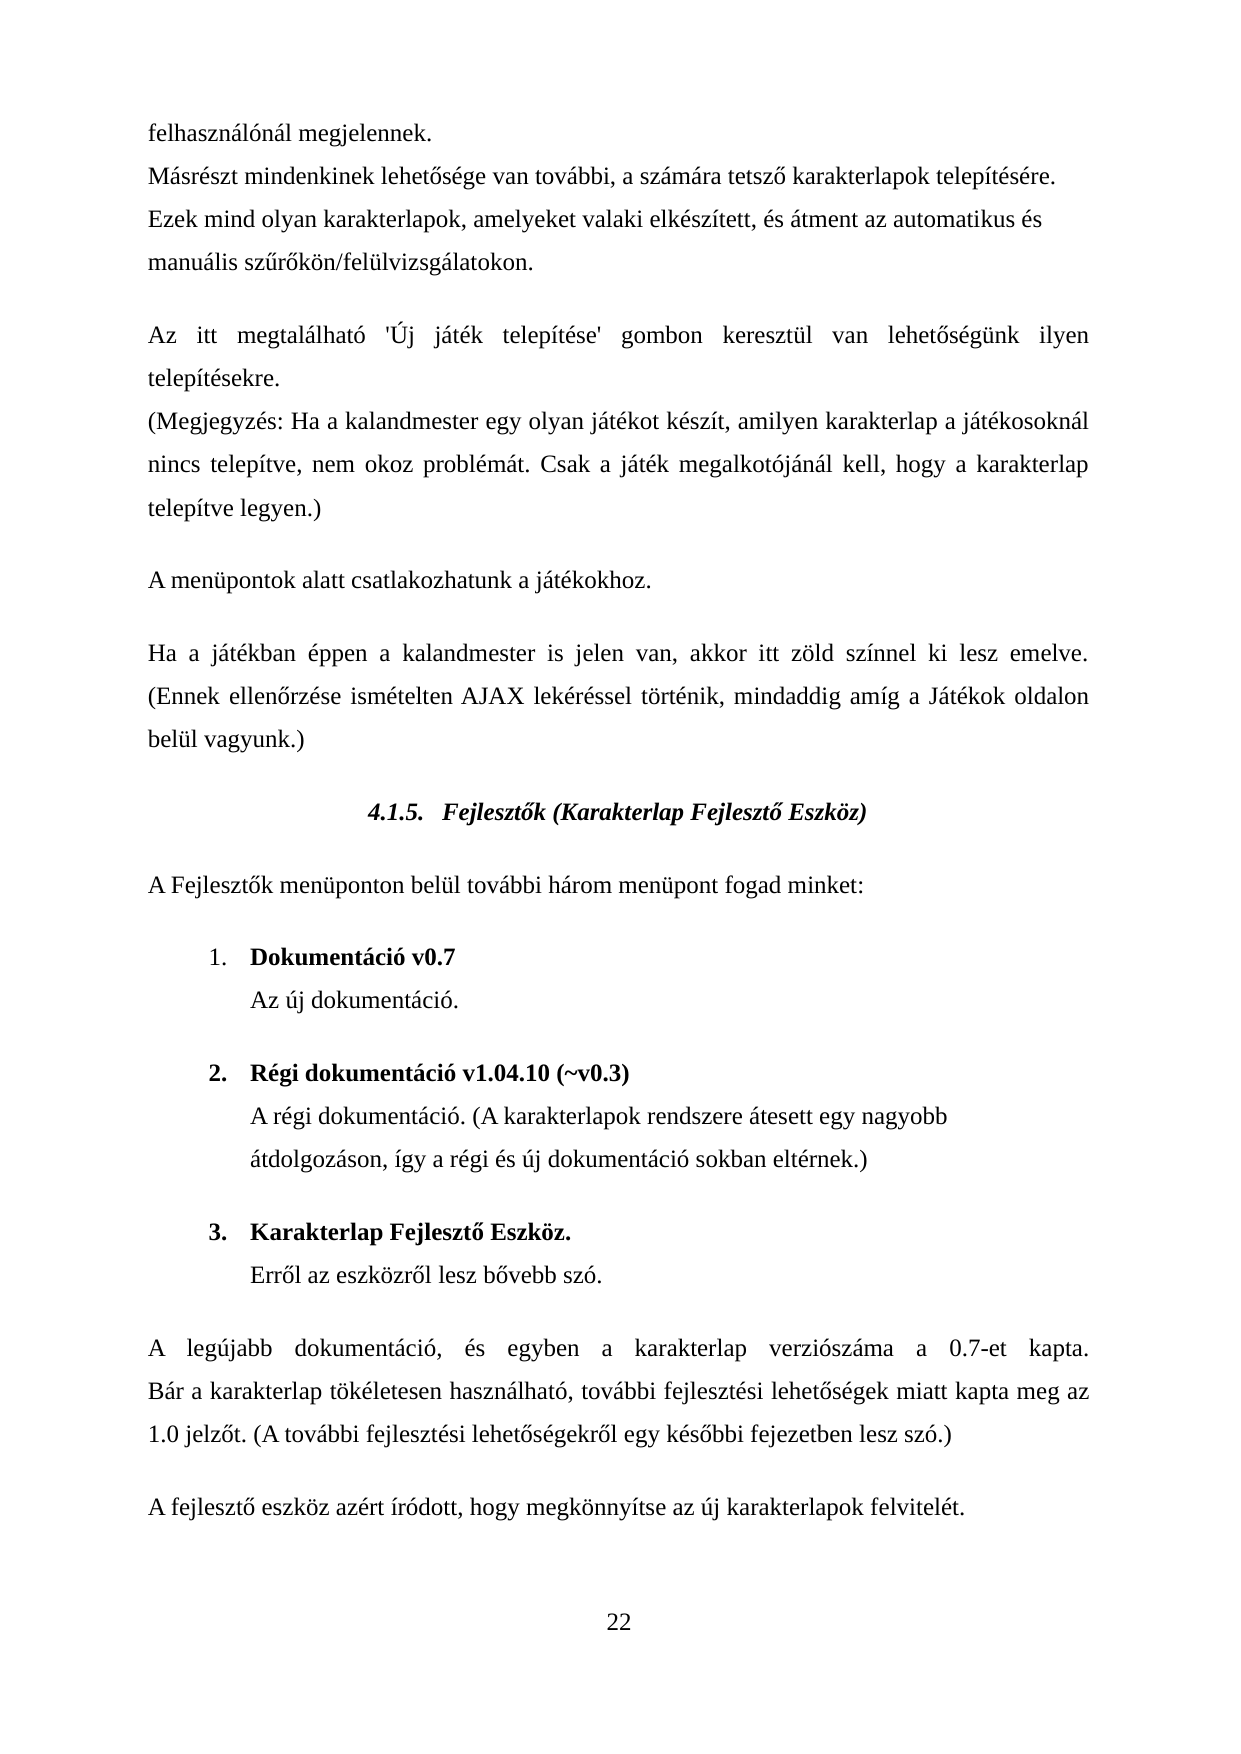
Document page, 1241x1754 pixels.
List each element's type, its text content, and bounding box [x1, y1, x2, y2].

title felhasználónál megjelennek. Másrészt mindenkinek lehetősége van további, a számára tetsző karakterlapok telepítésére. Ezek mind olyan karakterlapok, amelyeket valaki elkészített, és átment az automatikus és manuális szűrőkön/felülvizsgálatokon. [148, 118, 1090, 276]
title Ha a játékban éppen a kalandmester is jelen van, akkor itt zöld színnel ki lesz emelve. (Ennek ellenőrzése ismételten AJAX lekéréssel történik, mindaddig amíg a Játékok oldalon belül vagyunk.) [148, 638, 1090, 753]
title A legújabb dokumentáció, és egyben a karakterlap verziószáma a 0.7-et kapta. Bár a karakterlap tökéletesen használható, további fejlesztési lehetőségek miatt kapta meg az 1.0 jelzőt. (A további fejlesztési lehetőségekről egy későbbi fejezetben lesz szó.) [148, 1333, 1090, 1448]
title A Fejlesztők menüponton belül további három menüpont fogad minket: [148, 870, 1090, 898]
title Karakterlap Fejlesztő Eszköz. Erről az eszközről lesz bővebb szó. [148, 1217, 1090, 1289]
title Dokumentáció v0.7 Az új dokumentáció. [148, 942, 1090, 1014]
title Az itt megtalálható 'Új játék telepítése' gombon keresztül van lehetőségünk ilyen telepítésekre. (Megjegyzés: Ha a kalandmester egy olyan játékot készít, amilyen karakterlap a játékosoknál nincs telepítve, nem okoz problémát. Csak a játék megalkotójánál kell, hogy a karakterlap telepítve legyen.) [148, 320, 1090, 521]
title 4.1.5. Fejlesztők (Karakterlap Fejlesztő Eszköz) [148, 797, 1090, 826]
title A menüpontok alatt csatlakozhatunk a játékokhoz. [148, 565, 1090, 594]
title A fejlesztő eszköz azért íródott, hogy megkönnyítse az új karakterlapok felvitelét. [148, 1492, 1090, 1521]
title Régi dokumentáció v1.04.10 (~v0.3) A régi dokumentáció. (A karakterlapok rendszere átesett egy nagyobb átdolgozáson, így a régi és új dokumentáció sokban eltérnek.) [148, 1058, 1090, 1173]
